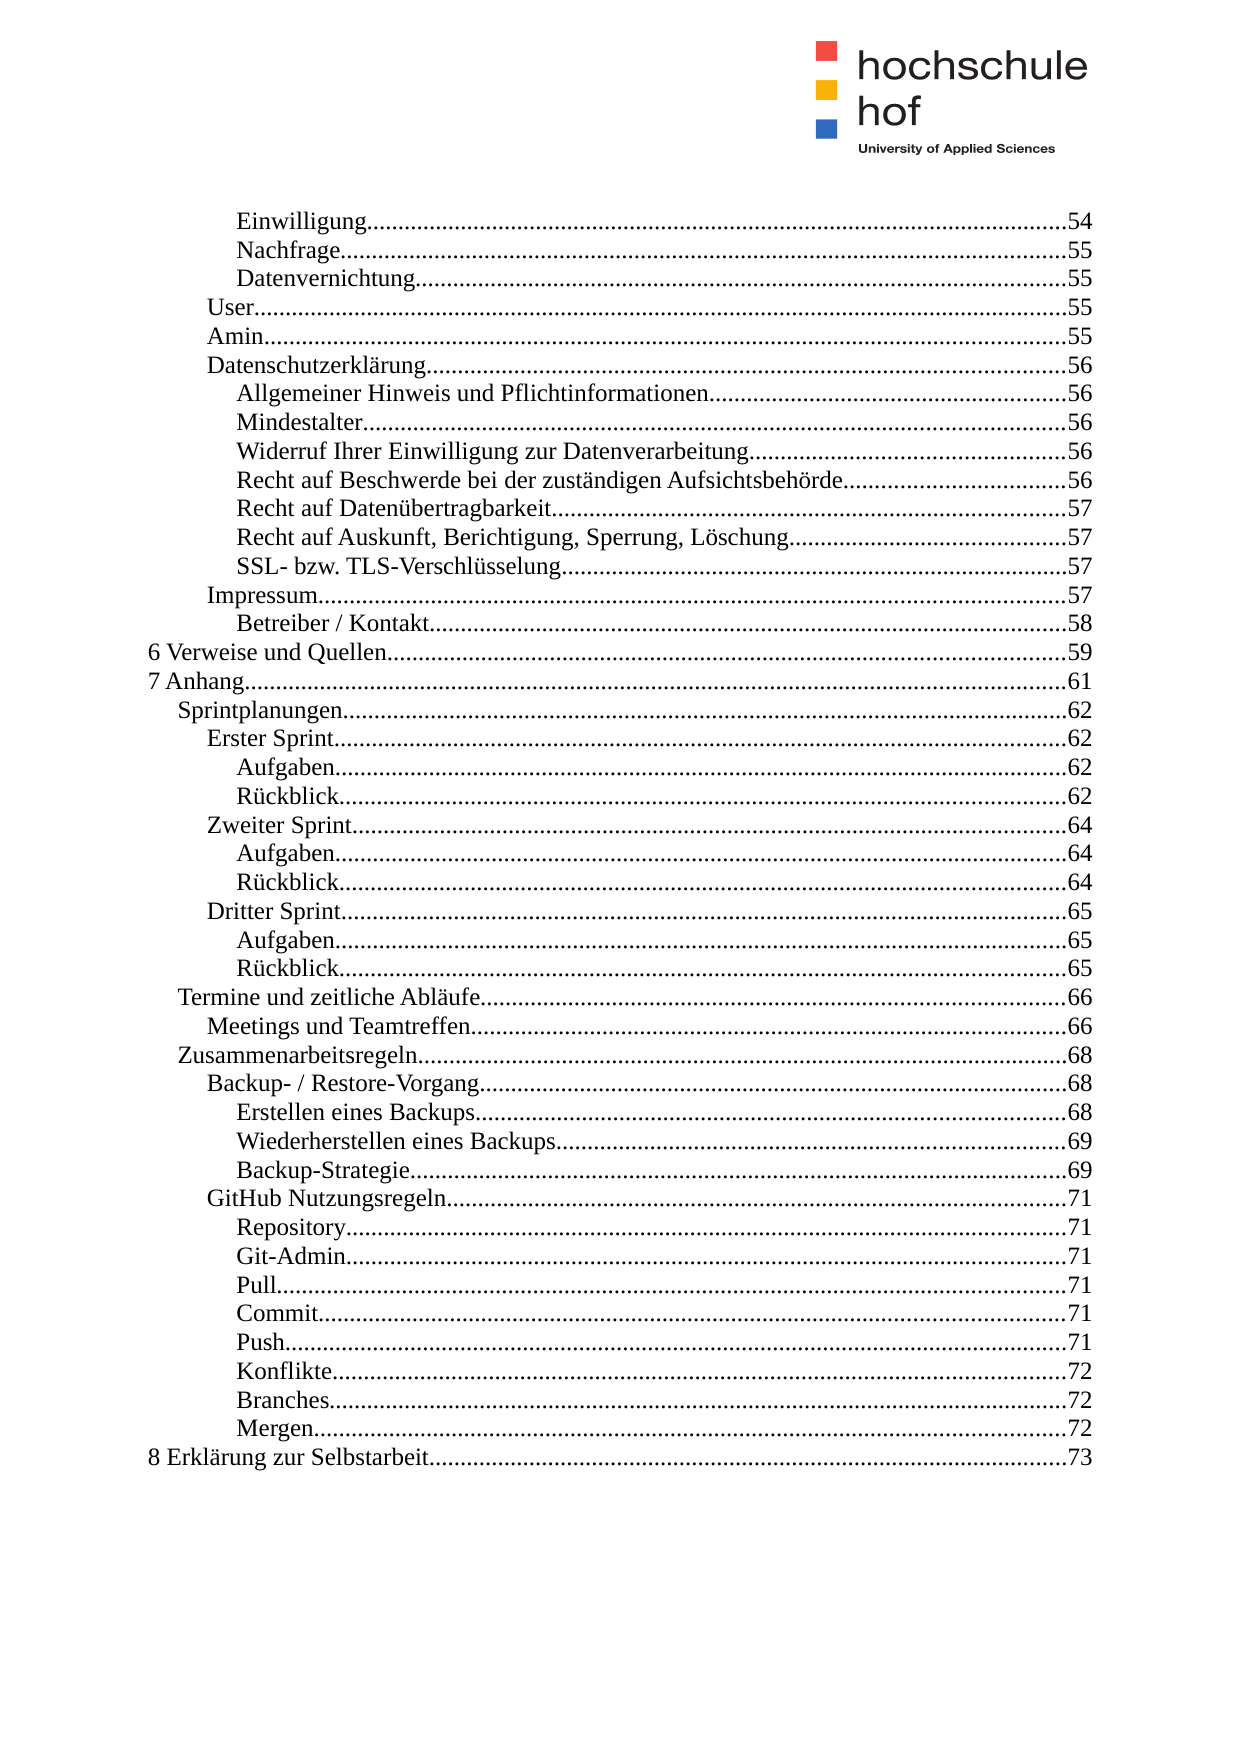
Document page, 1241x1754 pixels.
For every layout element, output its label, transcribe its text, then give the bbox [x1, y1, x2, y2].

text SSL- bzw. TLS-Verschlüsselung 57 [236, 551, 1092, 580]
text Allgemeiner Hinweis und Pflichtinformationen 56 [236, 378, 1092, 407]
text Erstellen eines Backups 68 [236, 1097, 1092, 1126]
text User 55 [207, 292, 1092, 321]
text Datenschutzerklärung 56 [207, 350, 1092, 378]
text 7 Anhang 61 [148, 666, 1092, 695]
text Recht auf Datenübertragbarkeit 57 [236, 493, 1092, 522]
text Rückblick 65 [236, 953, 1092, 982]
text Commit 71 [236, 1298, 1092, 1327]
text Meetings und Teamtreffen 66 [207, 1011, 1092, 1040]
text Sprintplanungen 62 [177, 695, 1092, 723]
text Amin 55 [207, 321, 1092, 350]
text Backup-Strategie 69 [236, 1155, 1092, 1183]
text Rückblick 62 [236, 781, 1092, 810]
text Pull 71 [236, 1270, 1092, 1298]
text Mergen 72 [236, 1413, 1092, 1442]
text Zweiter Sprint 64 [207, 810, 1092, 838]
text 6 Verweise und Quellen 59 [148, 637, 1092, 666]
picture [815, 41, 1087, 155]
text 8 Erklärung zur Selbstarbeit 73 [148, 1442, 1092, 1471]
text Dritter Sprint 65 [207, 896, 1092, 925]
text Konflikte 72 [236, 1356, 1092, 1385]
text Einwilligung 54 [236, 206, 1092, 235]
text GitHub Nutzungsregeln 71 [207, 1183, 1092, 1212]
text Mindestalter 56 [236, 407, 1092, 436]
text Rückblick 64 [236, 867, 1092, 896]
text Aufgaben 64 [236, 838, 1092, 867]
text Repository 71 [236, 1212, 1092, 1241]
text Impressum 57 [207, 580, 1092, 608]
text Branches 72 [236, 1385, 1092, 1413]
text Nachfrage 55 [236, 235, 1092, 263]
text Betreiber / Kontakt 58 [236, 608, 1092, 637]
text Recht auf Beschwerde bei der zuständigen Aufsichtsbehörde 56 [236, 465, 1092, 493]
text Push 71 [236, 1327, 1092, 1356]
text Datenvernichtung 55 [236, 263, 1092, 292]
text Erster Sprint 62 [207, 723, 1092, 752]
text Widerruf Ihrer Einwilligung zur Datenverarbeitung 56 [236, 436, 1092, 465]
text Recht auf Auskunft, Berichtigung, Sperrung, Löschung 57 [236, 522, 1092, 551]
text Aufgaben 62 [236, 752, 1092, 781]
text Termine und zeitliche Abläufe 66 [177, 982, 1092, 1011]
text Zusammenarbeitsregeln 68 [177, 1040, 1092, 1068]
text Wiederherstellen eines Backups 69 [236, 1126, 1092, 1155]
text Aufgaben 65 [236, 925, 1092, 953]
text Backup- / Restore-Vorgang 68 [207, 1068, 1092, 1097]
text Git-Admin 71 [236, 1241, 1092, 1270]
